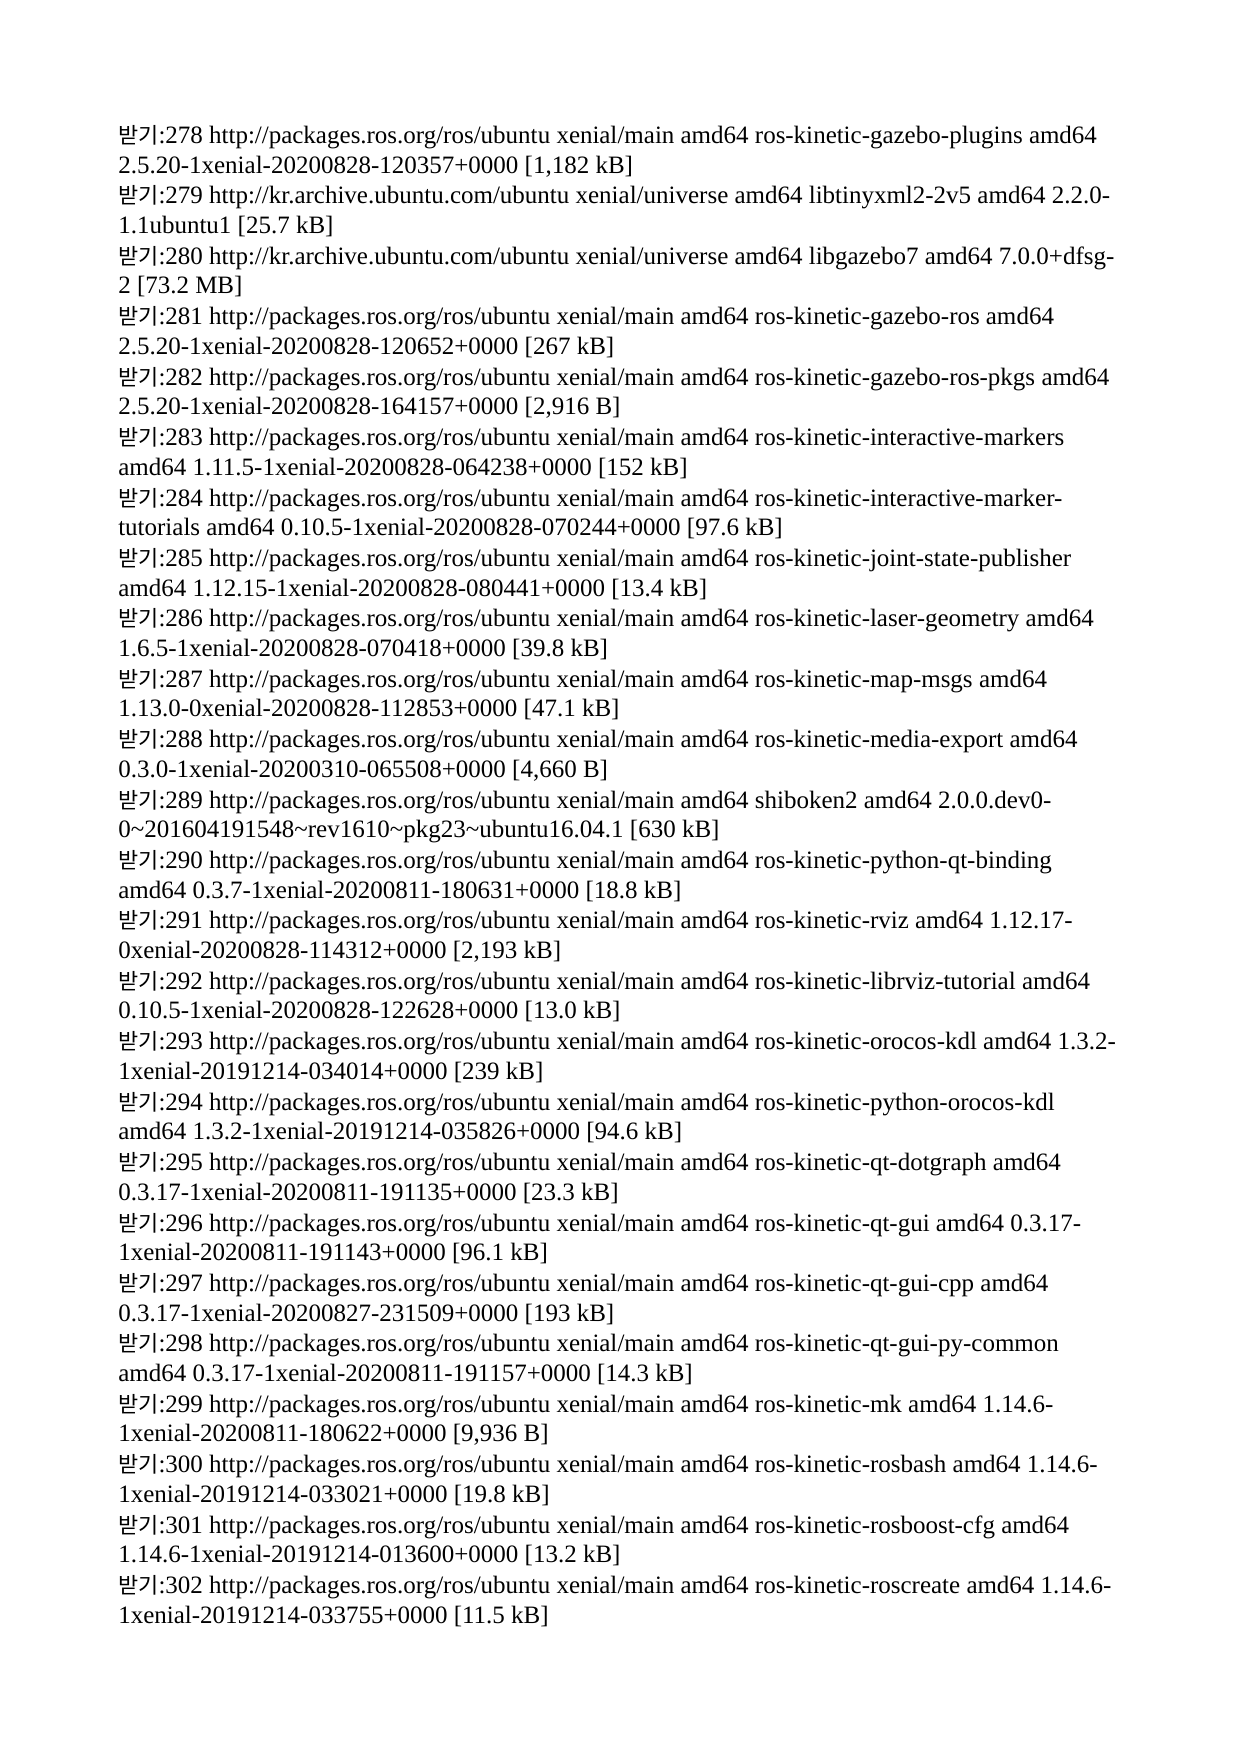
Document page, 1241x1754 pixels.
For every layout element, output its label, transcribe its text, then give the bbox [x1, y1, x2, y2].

text 받기:297 http://packages.ros.org/ros/ubuntu xenial/main amd64 ros-kinetic-qt-gui-cpp amd64 0.3.17-1xenial-20200827-231509+0000 [193 kB] [118, 1266, 1122, 1326]
text 받기:302 http://packages.ros.org/ros/ubuntu xenial/main amd64 ros-kinetic-roscreate amd64 1.14.6-1xenial-20191214-033755+0000 [11.5 kB] [118, 1568, 1122, 1628]
text 받기:282 http://packages.ros.org/ros/ubuntu xenial/main amd64 ros-kinetic-gazebo-ros-pkgs amd64 2.5.20-1xenial-20200828-164157+0000 [2,916 B] [118, 360, 1122, 420]
text 받기:295 http://packages.ros.org/ros/ubuntu xenial/main amd64 ros-kinetic-qt-dotgraph amd64 0.3.17-1xenial-20200811-191135+0000 [23.3 kB] [118, 1145, 1122, 1206]
text 받기:290 http://packages.ros.org/ros/ubuntu xenial/main amd64 ros-kinetic-python-qt-binding amd64 0.3.7-1xenial-20200811-180631+0000 [18.8 kB] [118, 843, 1122, 903]
text 받기:300 http://packages.ros.org/ros/ubuntu xenial/main amd64 ros-kinetic-rosbash amd64 1.14.6-1xenial-20191214-033021+0000 [19.8 kB] [118, 1447, 1122, 1508]
text 받기:299 http://packages.ros.org/ros/ubuntu xenial/main amd64 ros-kinetic-mk amd64 1.14.6-1xenial-20200811-180622+0000 [9,936 B] [118, 1387, 1122, 1447]
text 받기:286 http://packages.ros.org/ros/ubuntu xenial/main amd64 ros-kinetic-laser-geometry amd64 1.6.5-1xenial-20200828-070418+0000 [39.8 kB] [118, 601, 1122, 662]
text 받기:285 http://packages.ros.org/ros/ubuntu xenial/main amd64 ros-kinetic-joint-state-publisher amd64 1.12.15-1xenial-20200828-080441+0000 [13.4 kB] [118, 541, 1122, 601]
text 받기:278 http://packages.ros.org/ros/ubuntu xenial/main amd64 ros-kinetic-gazebo-plugins amd64 2.5.20-1xenial-20200828-120357+0000 [1,182 kB] [118, 118, 1122, 178]
text 받기:283 http://packages.ros.org/ros/ubuntu xenial/main amd64 ros-kinetic-interactive-markers amd64 1.11.5-1xenial-20200828-064238+0000 [152 kB] [118, 420, 1122, 481]
text 받기:296 http://packages.ros.org/ros/ubuntu xenial/main amd64 ros-kinetic-qt-gui amd64 0.3.17-1xenial-20200811-191143+0000 [96.1 kB] [118, 1206, 1122, 1266]
text 받기:280 http://kr.archive.ubuntu.com/ubuntu xenial/universe amd64 libgazebo7 amd64 7.0.0+dfsg-2 [73.2 MB] [118, 239, 1122, 299]
text 받기:288 http://packages.ros.org/ros/ubuntu xenial/main amd64 ros-kinetic-media-export amd64 0.3.0-1xenial-20200310-065508+0000 [4,660 B] [118, 722, 1122, 783]
text 받기:279 http://kr.archive.ubuntu.com/ubuntu xenial/universe amd64 libtinyxml2-2v5 amd64 2.2.0-1.1ubuntu1 [25.7 kB] [118, 178, 1122, 239]
text 받기:293 http://packages.ros.org/ros/ubuntu xenial/main amd64 ros-kinetic-orocos-kdl amd64 1.3.2-1xenial-20191214-034014+0000 [239 kB] [118, 1024, 1122, 1085]
text 받기:289 http://packages.ros.org/ros/ubuntu xenial/main amd64 shiboken2 amd64 2.0.0.dev0-0~201604191548~rev1610~pkg23~ubuntu16.04.1 [630 kB] [118, 783, 1122, 843]
text 받기:287 http://packages.ros.org/ros/ubuntu xenial/main amd64 ros-kinetic-map-msgs amd64 1.13.0-0xenial-20200828-112853+0000 [47.1 kB] [118, 662, 1122, 722]
text 받기:298 http://packages.ros.org/ros/ubuntu xenial/main amd64 ros-kinetic-qt-gui-py-common amd64 0.3.17-1xenial-20200811-191157+0000 [14.3 kB] [118, 1326, 1122, 1387]
text 받기:292 http://packages.ros.org/ros/ubuntu xenial/main amd64 ros-kinetic-librviz-tutorial amd64 0.10.5-1xenial-20200828-122628+0000 [13.0 kB] [118, 964, 1122, 1024]
text 받기:291 http://packages.ros.org/ros/ubuntu xenial/main amd64 ros-kinetic-rviz amd64 1.12.17-0xenial-20200828-114312+0000 [2,193 kB] [118, 903, 1122, 964]
text 받기:281 http://packages.ros.org/ros/ubuntu xenial/main amd64 ros-kinetic-gazebo-ros amd64 2.5.20-1xenial-20200828-120652+0000 [267 kB] [118, 299, 1122, 360]
text 받기:284 http://packages.ros.org/ros/ubuntu xenial/main amd64 ros-kinetic-interactive-marker-tutorials amd64 0.10.5-1xenial-20200828-070244+0000 [97.6 kB] [118, 481, 1122, 541]
text 받기:301 http://packages.ros.org/ros/ubuntu xenial/main amd64 ros-kinetic-rosboost-cfg amd64 1.14.6-1xenial-20191214-013600+0000 [13.2 kB] [118, 1508, 1122, 1568]
text 받기:294 http://packages.ros.org/ros/ubuntu xenial/main amd64 ros-kinetic-python-orocos-kdl amd64 1.3.2-1xenial-20191214-035826+0000 [94.6 kB] [118, 1085, 1122, 1145]
